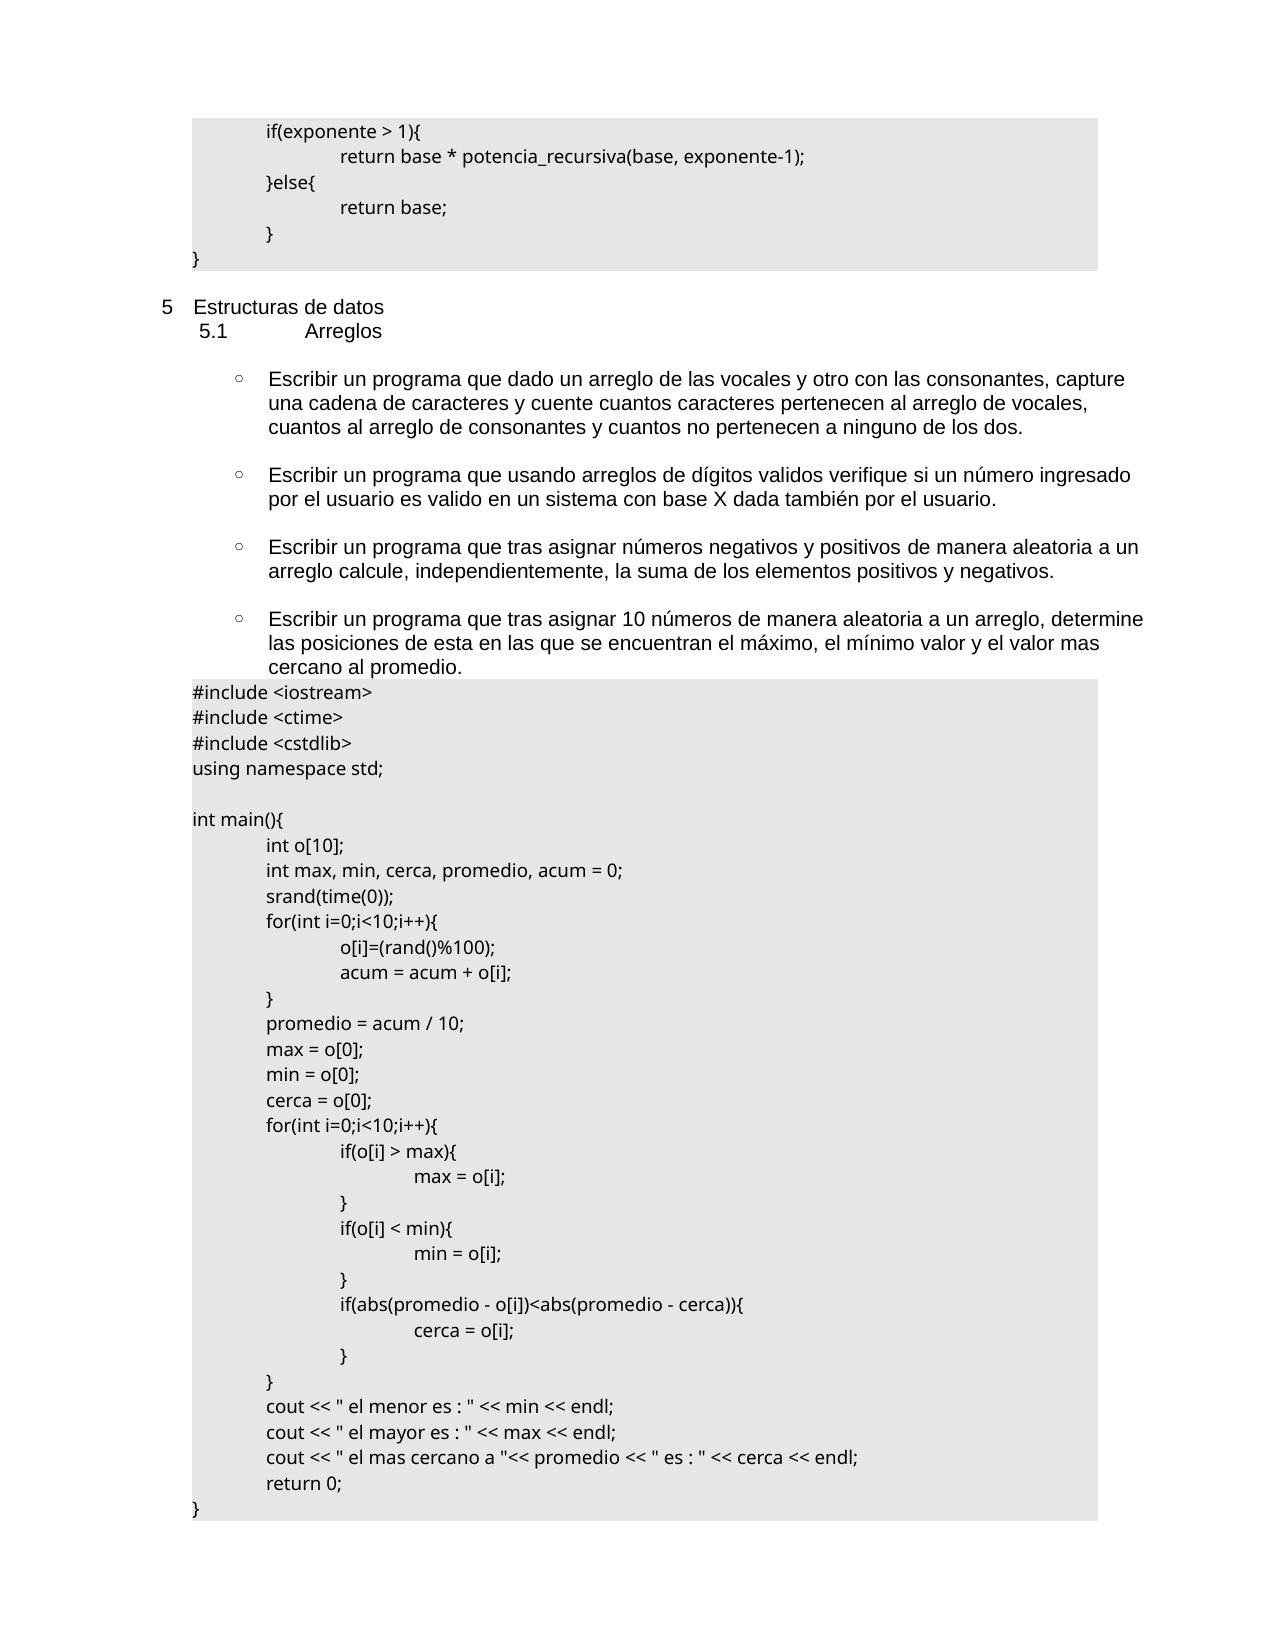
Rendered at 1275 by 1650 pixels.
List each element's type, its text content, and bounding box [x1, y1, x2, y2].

list Escribir un programa que tras asignar números negativos y positivos de manera aleatoria a un arreglo calcule, independientemente, la suma de los elementos positivos y negativos. [231, 535, 1157, 583]
text } [192, 1266, 1098, 1291]
text } [192, 985, 1098, 1011]
text return base * potencia_recursiva(base, exponente-1); [192, 144, 1098, 169]
list Escribir un programa que dado un arreglo de las vocales y otro con las consonantes, capture una cadena de caracteres y cuente cuantos caracteres pertenecen al arreglo de vocales, cuantos al arreglo de consonantes y cuantos no pertenecen a ninguno de los dos. [231, 367, 1157, 439]
text max = o[0]; [192, 1036, 1098, 1062]
text #include <cstdlib> [192, 730, 1098, 756]
text using namespace std; [192, 756, 1098, 781]
text max = o[i]; [192, 1164, 1098, 1189]
text } [192, 246, 1098, 271]
text min = o[0]; [192, 1062, 1098, 1087]
text return 0; [192, 1470, 1098, 1496]
text promedio = acum / 10; [192, 1011, 1098, 1036]
text cerca = o[0]; [192, 1087, 1098, 1113]
text srand(time(0)); [192, 883, 1098, 909]
text #include <iostream> [192, 679, 1098, 704]
text } [192, 1496, 1098, 1521]
text } [192, 220, 1098, 246]
list Estructuras de datos [156, 295, 1157, 319]
list Escribir un programa que usando arreglos de dígitos validos verifique si un número ingresado por el usuario es valido en un sistema con base X dada también por el usuario. [231, 463, 1157, 511]
text for(int i=0;i<10;i++){ [192, 909, 1098, 934]
text int o[10]; [192, 832, 1098, 858]
text o[i]=(rand()%100); [192, 934, 1098, 960]
text min = o[i]; [192, 1240, 1098, 1266]
text if(abs(promedio - o[i])<abs(promedio - cerca)){ [192, 1291, 1098, 1317]
text } [192, 1342, 1098, 1368]
text for(int i=0;i<10;i++){ [192, 1113, 1098, 1138]
text if(o[i] > max){ [192, 1138, 1098, 1164]
text return base; [192, 195, 1098, 220]
text cout << " el menor es : " << min << endl; [192, 1393, 1098, 1419]
text cerca = o[i]; [192, 1317, 1098, 1342]
list Escribir un programa que tras asignar 10 números de manera aleatoria a un arreglo, determine las posiciones de esta en las que se encuentran el máximo, el mínimo valor y el valor mas cercano al promedio. [231, 607, 1157, 679]
text } [192, 1368, 1098, 1393]
text cout << " el mayor es : " << max << endl; [192, 1419, 1098, 1444]
text if(exponente > 1){ [192, 118, 1098, 144]
text }else{ [192, 169, 1098, 195]
list Arreglos [193, 319, 1157, 343]
text acum = acum + o[i]; [192, 960, 1098, 985]
text } [192, 1189, 1098, 1215]
text int main(){ [192, 807, 1098, 832]
text if(o[i] < min){ [192, 1215, 1098, 1240]
text cout << " el mas cercano a "<< promedio << " es : " << cerca << endl; [192, 1444, 1098, 1470]
text int max, min, cerca, promedio, acum = 0; [192, 858, 1098, 883]
text #include <ctime> [192, 704, 1098, 730]
